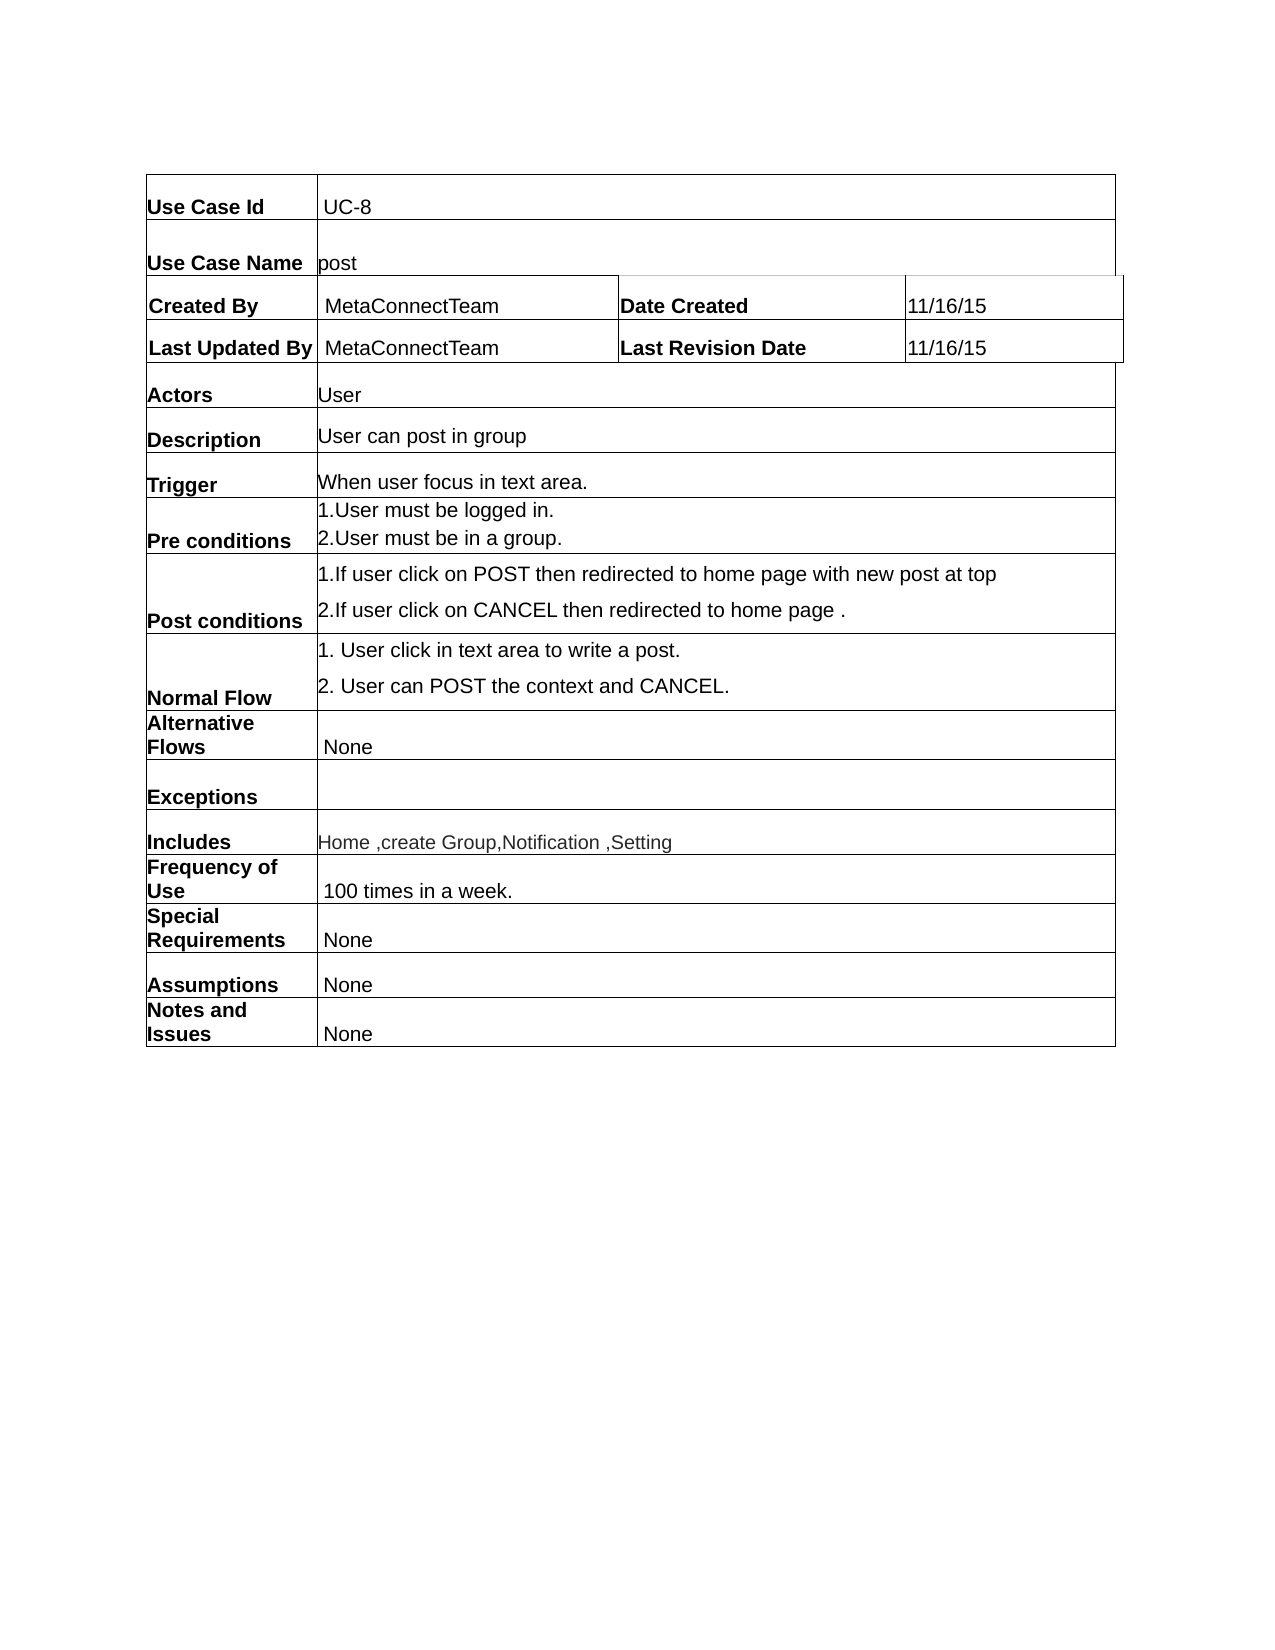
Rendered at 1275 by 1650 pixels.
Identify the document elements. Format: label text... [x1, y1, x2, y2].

table_cell Home ,create Group,Notification ,Setting [318, 810, 1115, 854]
table_cell 100 times in a week. [318, 855, 1115, 903]
table_cell Last Revision Date [619, 320, 905, 362]
table_cell [1116, 219, 1123, 275]
table_cell [1116, 553, 1123, 633]
table_cell [318, 760, 1115, 809]
table_cell Post conditions [147, 554, 317, 633]
table_cell Frequency of Use [147, 855, 317, 903]
table_cell Use Case Name [147, 220, 317, 275]
table_cell [1116, 854, 1123, 903]
table_cell [1116, 952, 1123, 997]
table_cell [1116, 497, 1123, 553]
table_cell Description [147, 408, 317, 452]
table_cell Last Updated By [147, 320, 317, 362]
table_cell User [318, 363, 1115, 407]
table_cell User must be logged in. User must be in a group. [318, 498, 1115, 553]
table_header UC-8 [318, 175, 1115, 219]
table_cell If user click on POST then redirected to home page with new post at top If user click on CANCEL then redirected to home page . [318, 554, 1115, 633]
table_cell [1116, 809, 1123, 854]
table_cell MetaConnectTeam [318, 276, 618, 319]
table_cell [1116, 710, 1123, 759]
table_cell Notes and Issues [147, 998, 317, 1046]
table_header Use Case Id [147, 175, 317, 219]
table_cell Assumptions [147, 953, 317, 997]
table_cell Trigger [147, 453, 317, 497]
table_cell Alternative Flows [147, 711, 317, 759]
table_cell 11/16/15 [906, 320, 1123, 362]
table_cell post [318, 220, 1115, 275]
table_cell [1116, 452, 1123, 497]
table_cell [1116, 363, 1123, 407]
table_cell None [318, 953, 1115, 997]
table_header [1116, 174, 1123, 219]
table_cell None [318, 904, 1115, 952]
table_cell 1. User click in text area to write a post. 2. User can POST the context and CANCEL. [318, 634, 1115, 710]
table_cell Pre conditions [147, 498, 317, 553]
table_cell Normal Flow [147, 634, 317, 710]
table_cell 11/16/15 [906, 276, 1123, 319]
table_cell None [318, 998, 1115, 1046]
table_cell [1116, 759, 1123, 809]
table_cell User can post in group [318, 408, 1115, 452]
table_cell None [318, 711, 1115, 759]
table_cell [1116, 997, 1123, 1046]
table_cell Date Created [619, 276, 905, 319]
table_cell Created By [147, 276, 317, 319]
table_cell When user focus in text area. [318, 453, 1115, 497]
table_cell [1116, 903, 1123, 952]
table_cell Includes [147, 810, 317, 854]
table_cell [1116, 407, 1123, 452]
table_cell MetaConnectTeam [318, 320, 618, 362]
table_cell [1116, 633, 1123, 710]
table_cell Exceptions [147, 760, 317, 809]
table_cell Special Requirements [147, 904, 317, 952]
table_cell Actors [147, 363, 317, 407]
